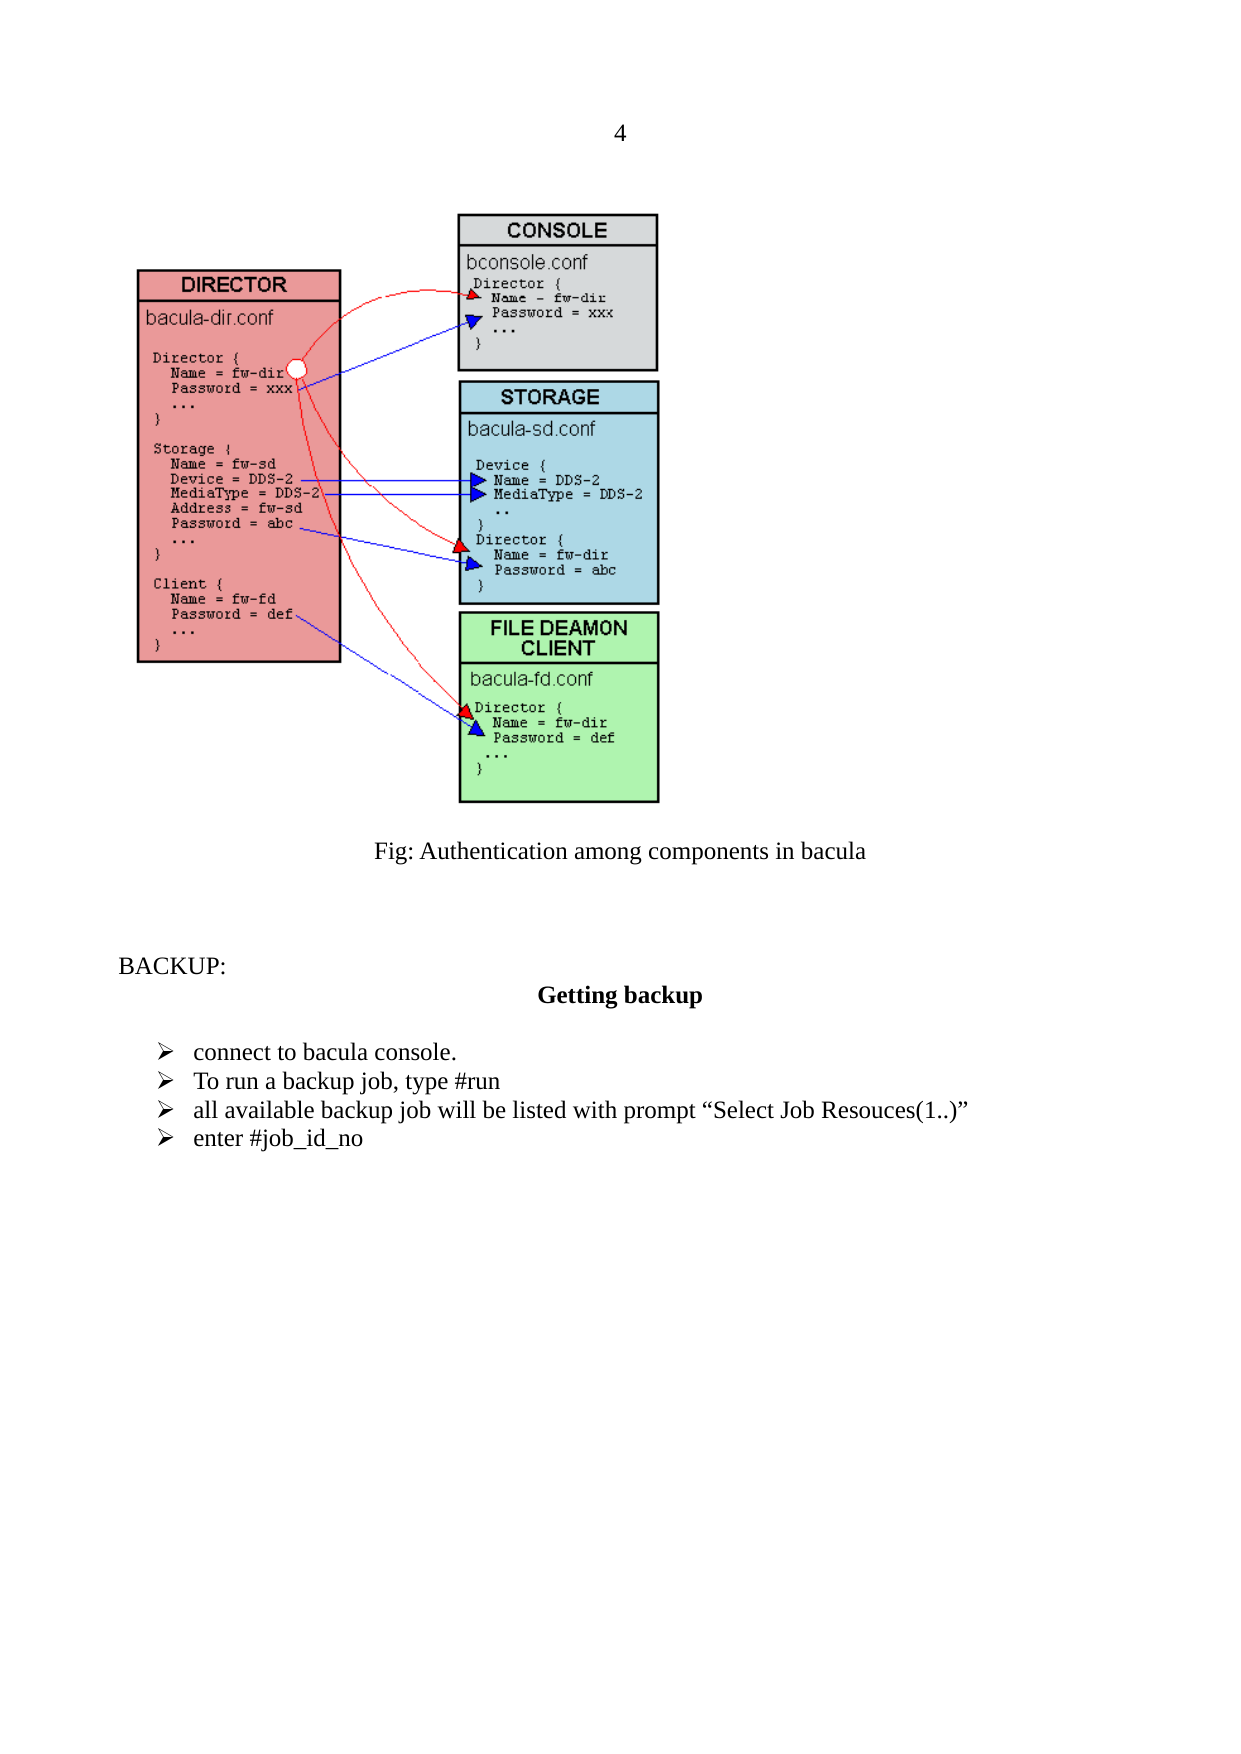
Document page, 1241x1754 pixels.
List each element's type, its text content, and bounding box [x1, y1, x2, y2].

text Fig: Authentication among components in bacula [118, 836, 1122, 865]
list all available backup job will be listed with prompt “Select Job Resouces(1..)” [156, 1095, 1122, 1123]
list connect to bacula console. [156, 1037, 1122, 1066]
text BACKUP: [118, 951, 1122, 980]
list enter #job_id_no [156, 1123, 1122, 1152]
picture [118, 176, 1123, 836]
list To run a backup job, type #run [156, 1066, 1122, 1095]
text Getting backup [118, 980, 1122, 1008]
